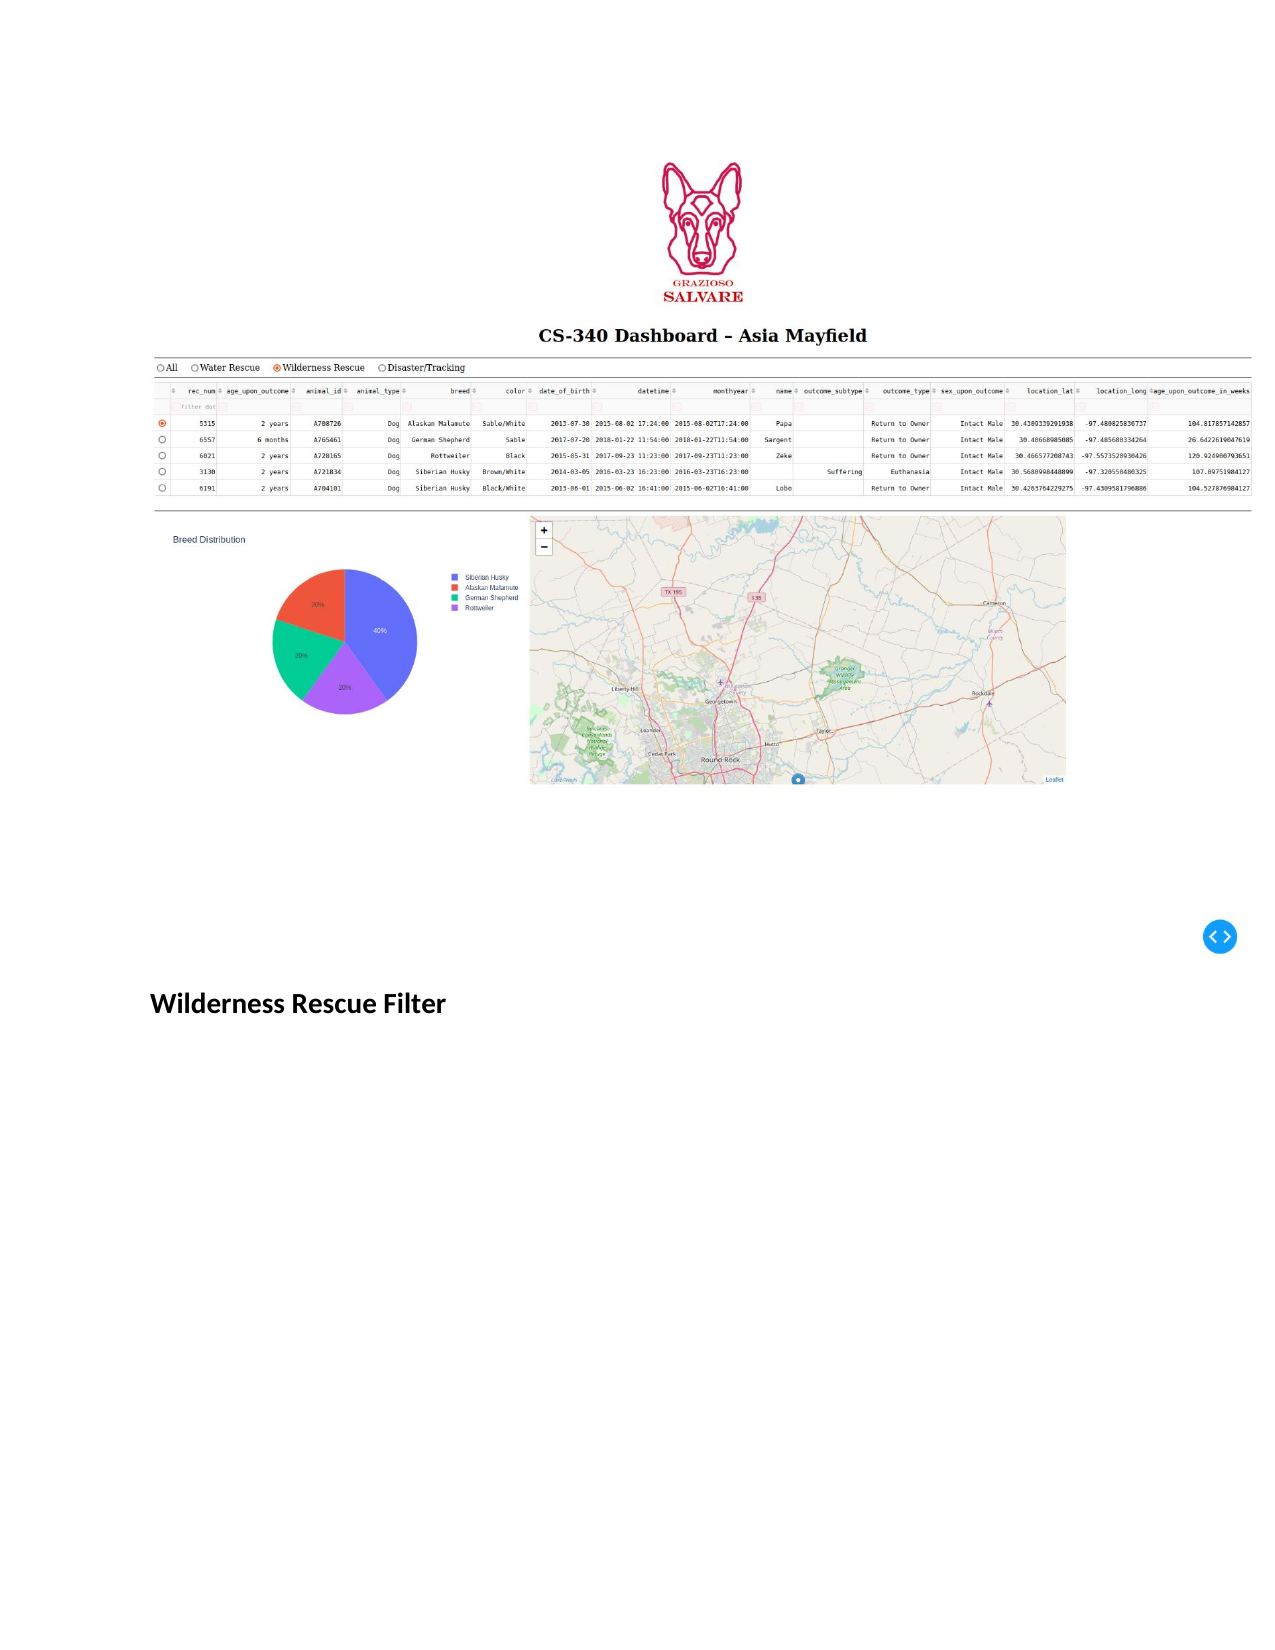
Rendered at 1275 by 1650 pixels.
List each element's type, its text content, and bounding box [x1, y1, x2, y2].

text Wilderness Rescue Filter [150, 985, 1125, 1021]
